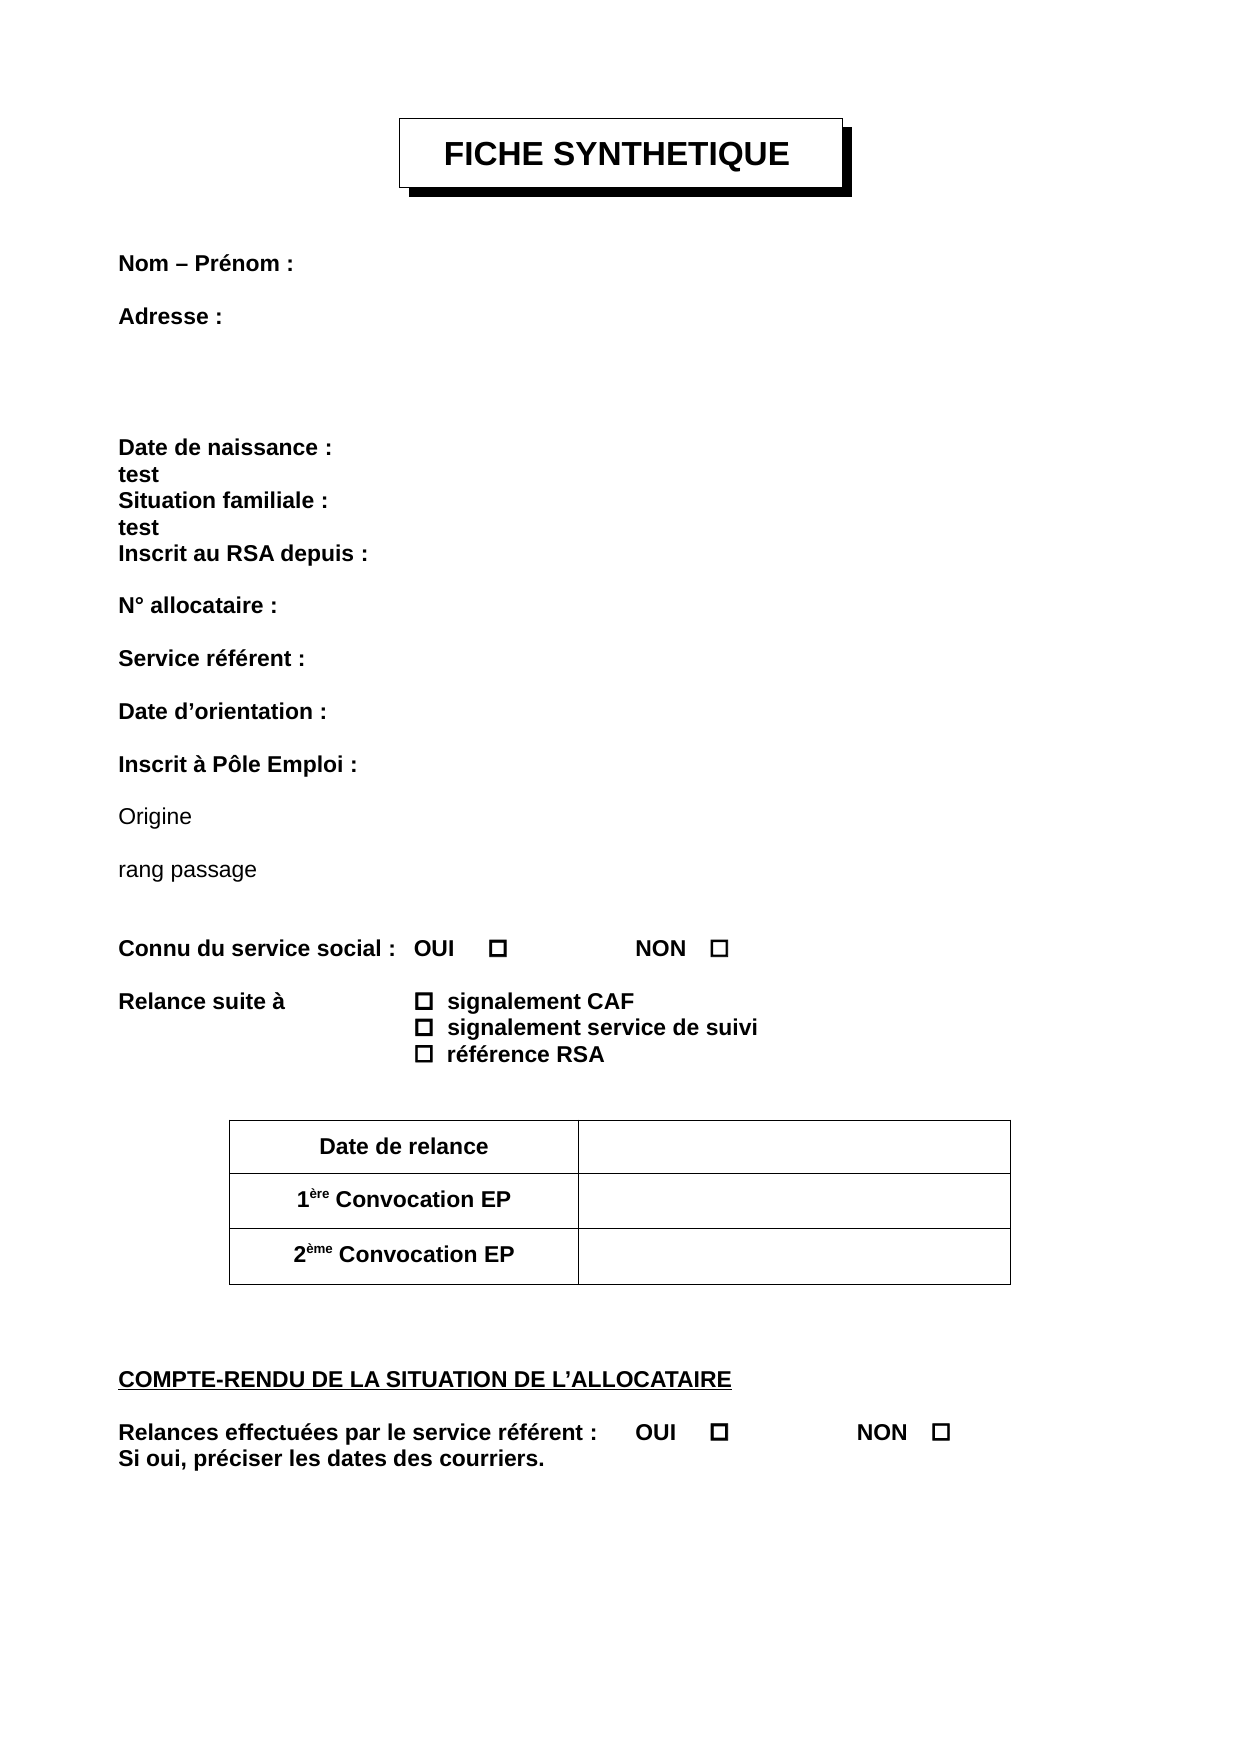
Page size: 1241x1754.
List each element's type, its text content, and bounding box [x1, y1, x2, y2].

table_cell [579, 1174, 1010, 1228]
text Date de naissance : [118, 434, 1122, 461]
text Connu du service social : OUI  NON  [118, 935, 1122, 961]
text Situation familiale : [118, 487, 1122, 513]
text Inscrit à Pôle Emploi : [118, 751, 1122, 777]
table_cell 2ème Convocation EP [230, 1229, 578, 1283]
text  référence RSA [118, 1041, 1122, 1067]
subtitle COMPTE-RENDU DE LA SITUATION DE L’ALLOCATAIRE [118, 1366, 1122, 1392]
text Relances effectuées par le service référent : OUI  NON  [118, 1419, 1122, 1445]
text Service référent : [118, 645, 1122, 672]
text Inscrit au RSA depuis : [118, 540, 1122, 566]
text Adresse : [118, 303, 1122, 329]
table_cell 1ère Convocation EP [230, 1174, 578, 1228]
title FICHE SYNTHETIQUE [400, 119, 842, 187]
text o signalement service de suivi [118, 1014, 1122, 1041]
text Origine [118, 803, 1122, 830]
text N° allocataire : [118, 592, 1122, 619]
text test [118, 513, 1122, 540]
text Si oui, préciser les dates des courriers. [118, 1445, 1122, 1471]
table_cell [579, 1229, 1010, 1283]
text Relance suite à o signalement CAF [118, 988, 1122, 1014]
table_header [579, 1121, 1010, 1173]
text Date d’orientation : [118, 698, 1122, 724]
text Nom – Prénom : [118, 250, 1122, 276]
table_header Date de relance [230, 1121, 578, 1173]
text test [118, 461, 1122, 487]
text rang passage [118, 856, 1122, 882]
